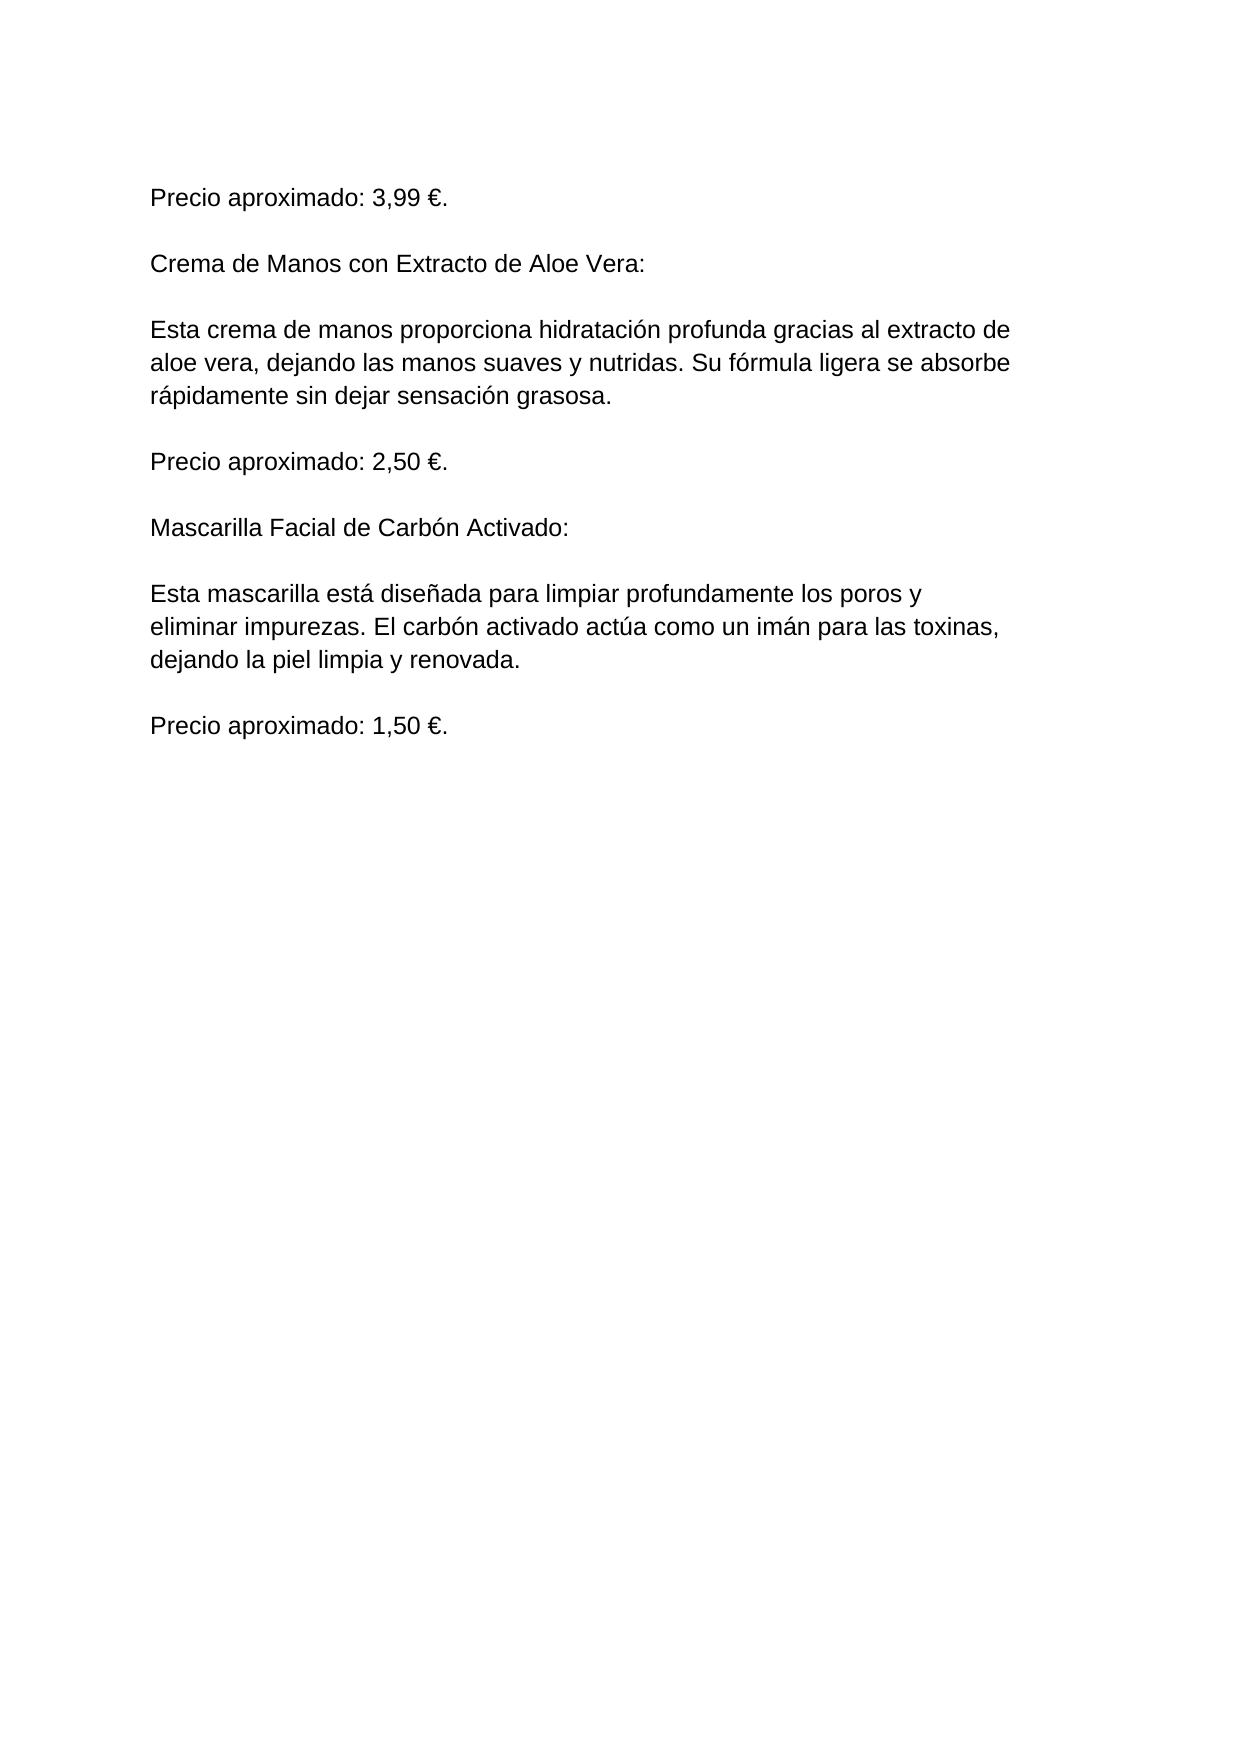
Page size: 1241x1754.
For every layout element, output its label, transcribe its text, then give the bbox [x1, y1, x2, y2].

text Crema de Manos con Extracto de Aloe Vera: [150, 249, 1090, 278]
text aloe vera, dejando las manos suaves y nutridas. Su fórmula ligera se absorbe [150, 348, 1090, 377]
text dejando la piel limpia y renovada. [150, 645, 1090, 674]
text Precio aproximado: 2,50 €. [150, 447, 1090, 476]
text Precio aproximado: 1,50 €. [150, 711, 1090, 740]
text rápidamente sin dejar sensación grasosa. [150, 381, 1090, 410]
text Esta mascarilla está diseñada para limpiar profundamente los poros y [150, 579, 1090, 608]
text Precio aproximado: 3,99 €. [150, 183, 1090, 212]
text Esta crema de manos proporciona hidratación profunda gracias al extracto de [150, 315, 1090, 344]
text Mascarilla Facial de Carbón Activado: [150, 513, 1090, 542]
text eliminar impurezas. El carbón activado actúa como un imán para las toxinas, [150, 612, 1090, 641]
